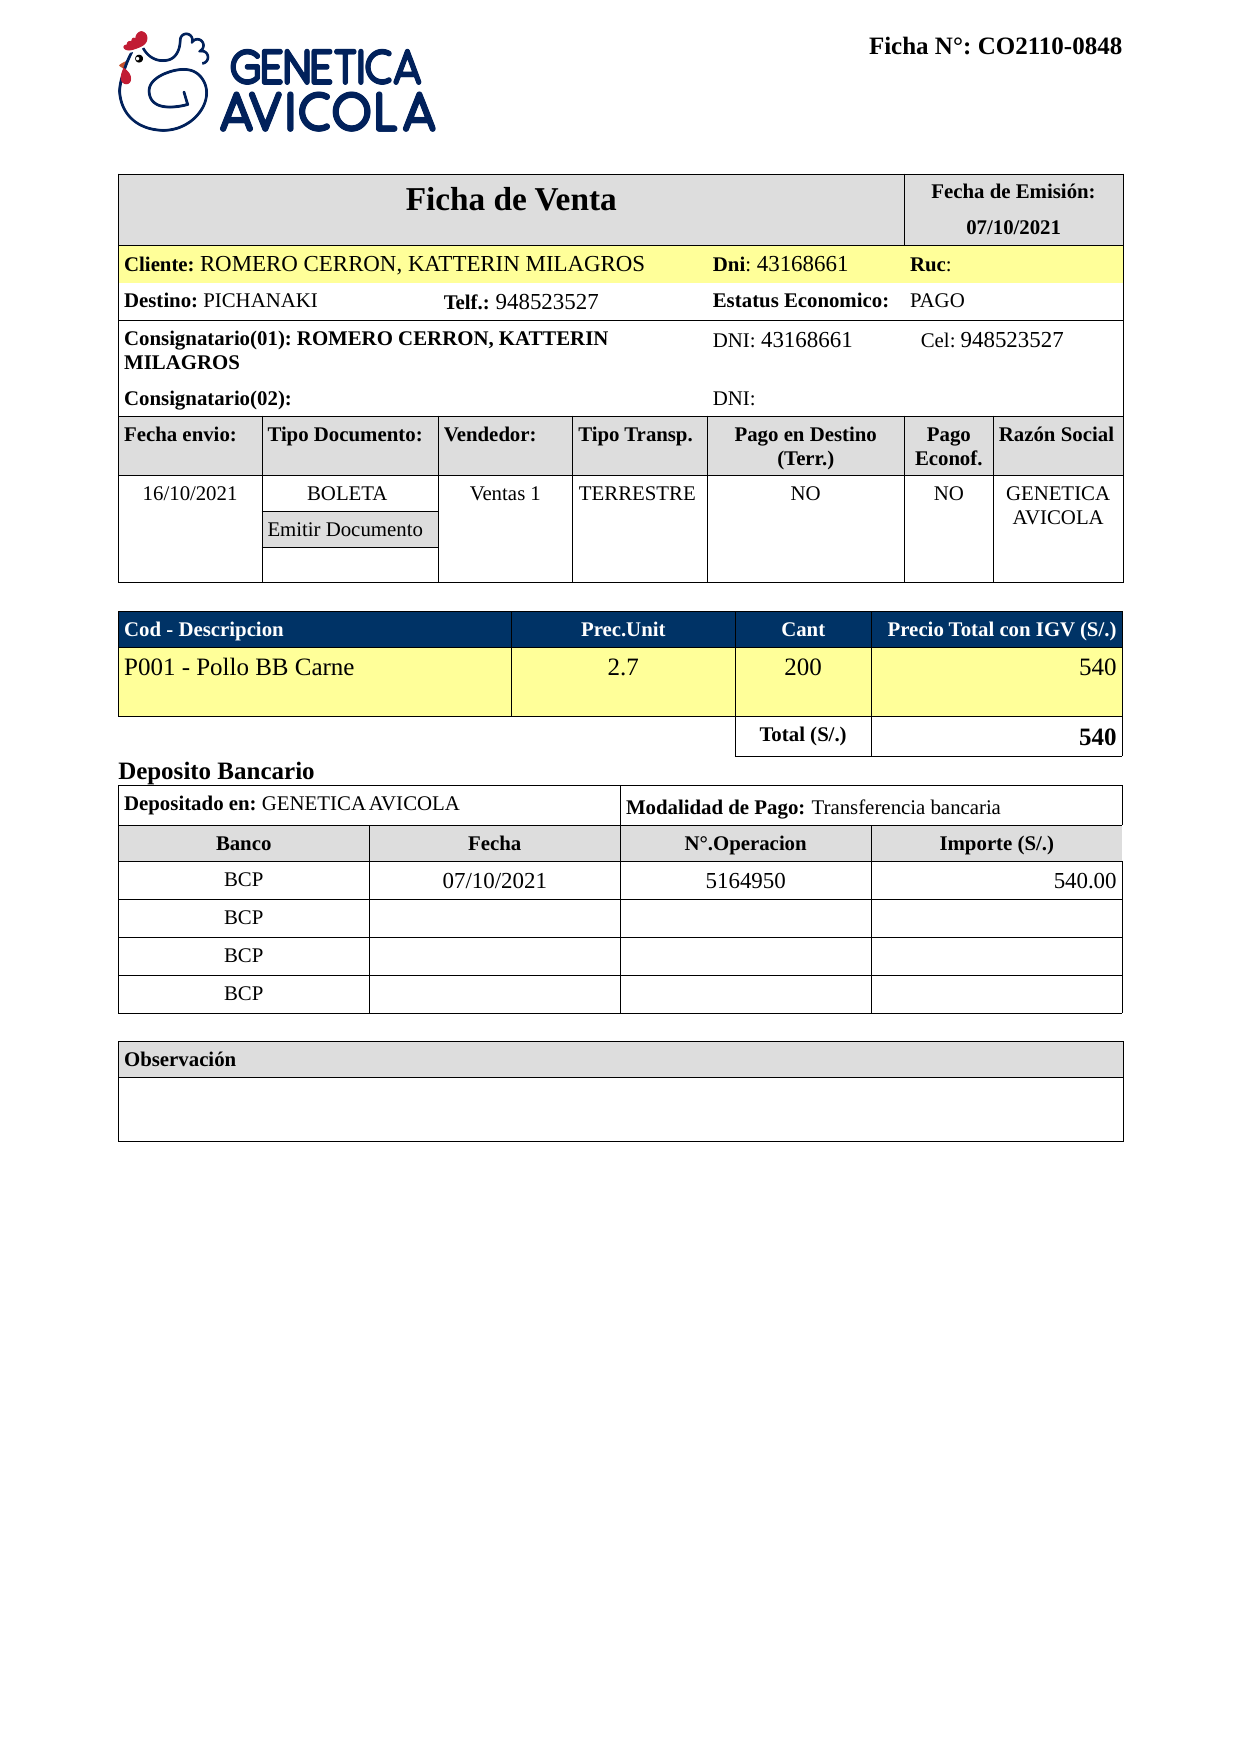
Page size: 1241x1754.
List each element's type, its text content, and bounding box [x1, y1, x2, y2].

table_cell Tipo Documento: [263, 417, 438, 475]
table_cell Telf.: 948523527 [438, 283, 707, 320]
table_cell Estatus Economico: [707, 283, 904, 320]
table_cell BCP [119, 900, 369, 937]
table_cell Ventas 1 [439, 476, 572, 582]
table_cell Importe (S/.) [872, 826, 1122, 861]
table_cell DNI: [707, 380, 1123, 416]
table_cell [370, 900, 620, 937]
table_cell [263, 548, 438, 582]
table_cell GENETICA AVICOLA [994, 476, 1123, 582]
table_cell NO [708, 476, 904, 582]
table_cell [872, 976, 1122, 1012]
text Deposito Bancario [118, 756, 1122, 785]
table_cell 540.00 [872, 862, 1122, 899]
table_cell 07/10/2021 [370, 862, 620, 899]
table_cell 540 [872, 717, 1122, 756]
table_cell [370, 938, 620, 974]
table_cell Vendedor: [439, 417, 572, 475]
table_cell BCP [119, 862, 369, 899]
table_cell Cel: 948523527 [915, 321, 1123, 380]
table_cell Razón Social [994, 417, 1123, 475]
table_cell DNI: 43168661 [707, 321, 915, 380]
table_cell PAGO [904, 283, 1123, 320]
picture [118, 31, 436, 132]
table_cell N°.Operacion [621, 826, 871, 861]
table_cell [872, 938, 1122, 974]
table_header Prec.Unit [512, 612, 735, 647]
table_cell 5164950 [621, 862, 871, 899]
table_cell 07/10/2021 [905, 209, 1123, 245]
table_cell Pago Econof. [905, 417, 993, 475]
table_cell BOLETA [263, 476, 438, 511]
table_cell 540 [872, 648, 1122, 716]
table_cell Emitir Documento [263, 512, 438, 547]
table_cell Fecha envio: [119, 417, 262, 475]
table_cell Destino: PICHANAKI [119, 283, 438, 320]
table_cell Tipo Transp. [573, 417, 707, 475]
table_header Observación [119, 1042, 1123, 1077]
table_header Ficha de Venta [119, 175, 904, 245]
table_cell 200 [736, 648, 871, 716]
table_cell [370, 976, 620, 1012]
table_cell Consignatario(01): ROMERO CERRON, KATTERIN MILAGROS [119, 321, 707, 380]
table_cell P001 - Pollo BB Carne [119, 648, 511, 716]
table_cell [621, 976, 871, 1012]
table_header Fecha de Emisión: [905, 175, 1123, 209]
table_cell 2.7 [512, 648, 735, 716]
table_cell [119, 1078, 1123, 1141]
table_cell Cliente: ROMERO CERRON, KATTERIN MILAGROS [119, 246, 707, 283]
table_cell Consignatario(02): [119, 380, 707, 416]
table_cell Fecha [370, 826, 620, 861]
table_cell [621, 900, 871, 937]
table_cell [118, 717, 511, 756]
table_header Depositado en: GENETICA AVICOLA [119, 786, 620, 825]
table_cell 16/10/2021 [119, 476, 262, 582]
table_header Modalidad de Pago: Transferencia bancaria [621, 786, 1122, 825]
table_cell Total (S/.) [736, 717, 871, 756]
table_cell NO [905, 476, 993, 582]
table_cell BCP [119, 976, 369, 1012]
table_cell Banco [119, 826, 369, 861]
table_header Precio Total con IGV (S/.) [872, 612, 1122, 647]
table_cell BCP [119, 938, 369, 974]
table_cell Pago en Destino (Terr.) [708, 417, 904, 475]
table_header Cant [736, 612, 871, 647]
table_cell Dni: 43168661 [707, 246, 904, 283]
table_cell [621, 938, 871, 974]
table_cell [511, 717, 735, 756]
table_cell [872, 900, 1122, 937]
table_cell TERRESTRE [573, 476, 707, 582]
table_cell Ruc: [904, 246, 1123, 283]
table_header Cod - Descripcion [119, 612, 511, 647]
